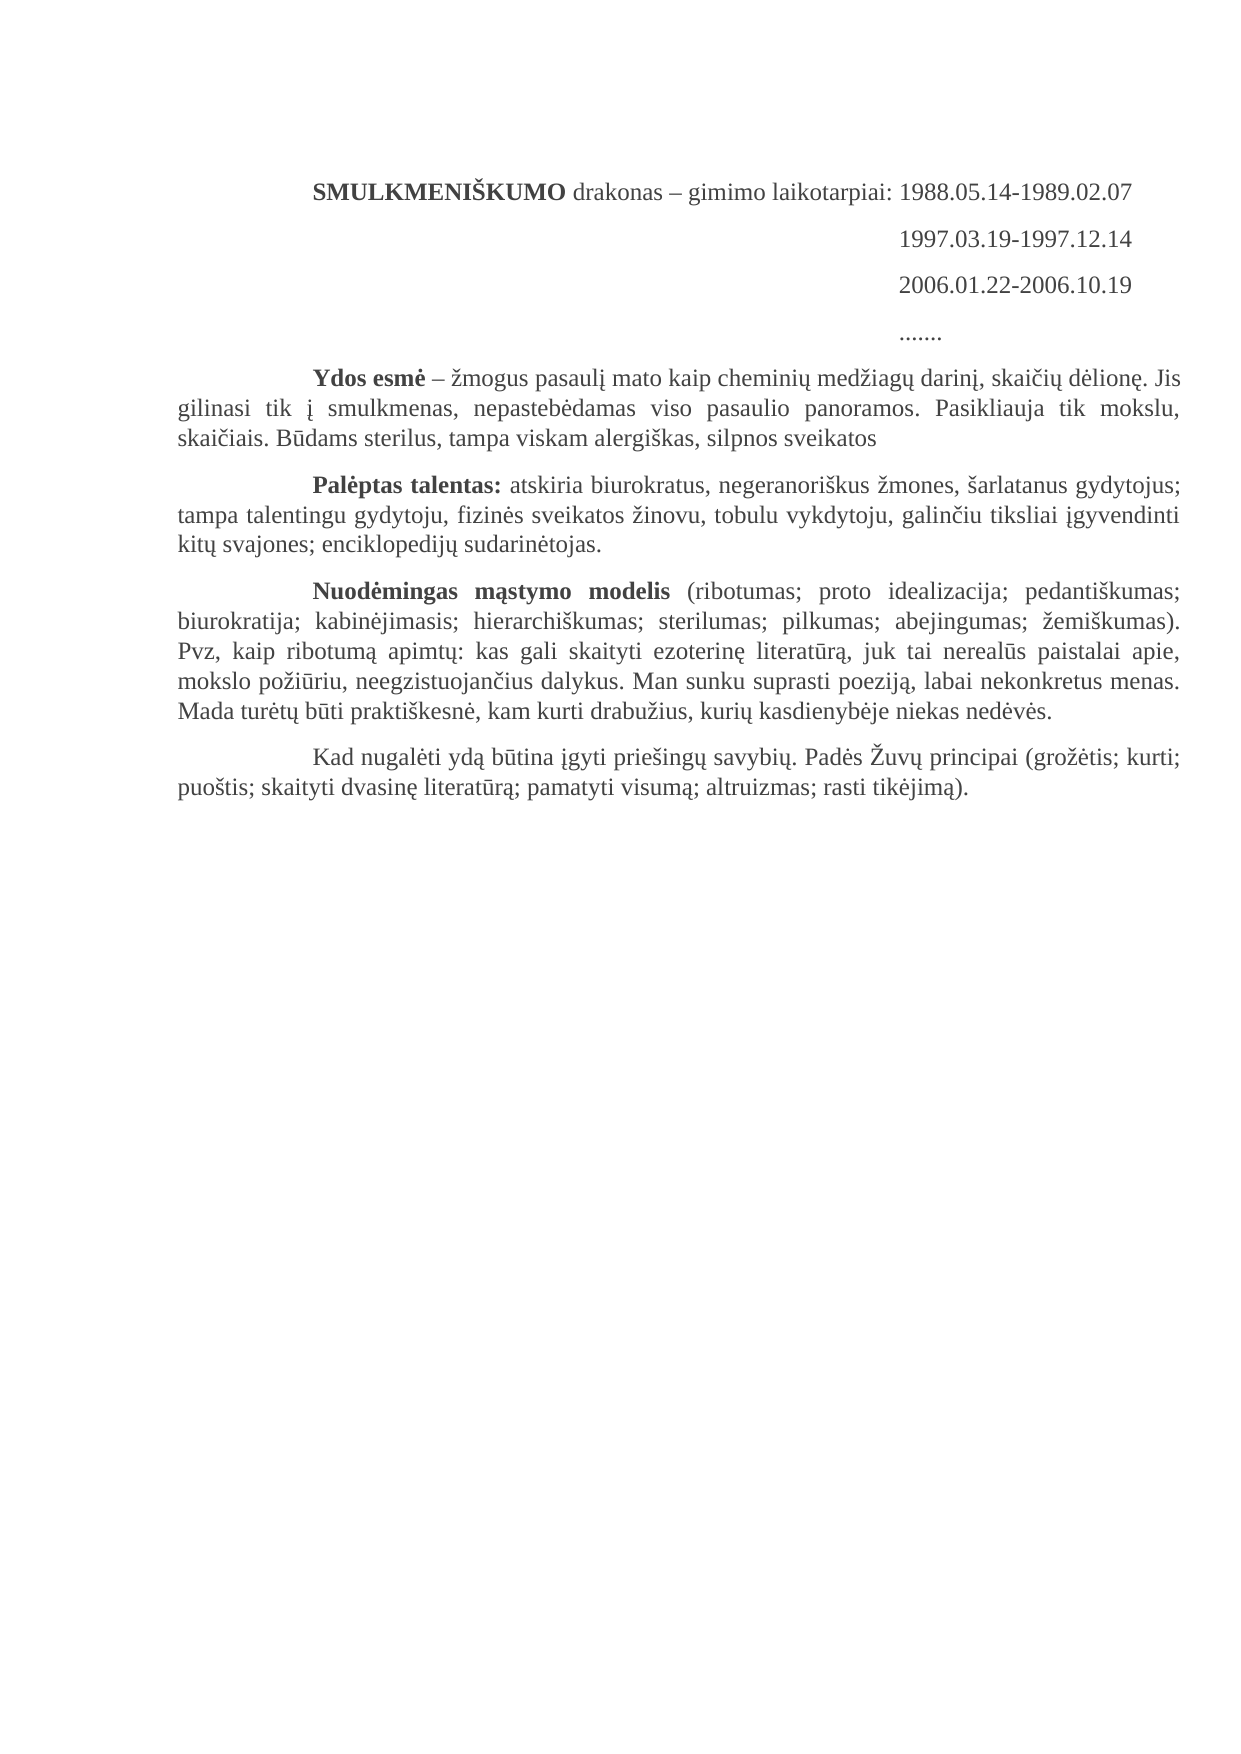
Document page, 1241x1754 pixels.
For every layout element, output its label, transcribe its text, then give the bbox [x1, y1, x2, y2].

text 2006.01.22-2006.10.19 [177, 270, 1181, 299]
text ....... [177, 317, 1181, 346]
text Kad nugalėti ydą būtina įgyti priešingų savybių. Padės Žuvų principai (grožėtis; kurti; puoštis; skaityti dvasinę literatūrą; pamatyti visumą; altruizmas; rasti tikėjimą). [177, 742, 1181, 801]
text Palėptas talentas: atskiria biurokratus, negeranoriškus žmones, šarlatanus gydytojus; tampa talentingu gydytoju, fizinės sveikatos žinovu, tobulu vykdytoju, galinčiu tiksliai įgyvendinti kitų svajones; enciklopedijų sudarinėtojas. [177, 470, 1181, 558]
text 1997.03.19-1997.12.14 [177, 224, 1181, 252]
text Nuodėmingas mąstymo modelis (ribotumas; proto idealizacija; pedantiškumas; biurokratija; kabinėjimasis; hierarchiškumas; sterilumas; pilkumas; abejingumas; žemiškumas). Pvz, kaip ribotumą apimtų: kas gali skaityti ezoterinę literatūrą, juk tai nerealūs paistalai apie, mokslo požiūriu, neegzistuojančius dalykus. Man sunku suprasti poeziją, labai nekonkretus menas. Mada turėtų būti praktiškesnė, kam kurti drabužius, kurių kasdienybėje niekas nedėvės. [177, 576, 1181, 724]
text SMULKMENIŠKUMO drakonas – gimimo laikotarpiai: 1988.05.14-1989.02.07 [177, 177, 1181, 206]
text Ydos esmė – žmogus pasaulį mato kaip cheminių medžiagų darinį, skaičių dėlionę. Jis gilinasi tik į smulkmenas, nepastebėdamas viso pasaulio panoramos. Pasikliauja tik mokslu, skaičiais. Būdams sterilus, tampa viskam alergiškas, silpnos sveikatos [177, 363, 1181, 452]
